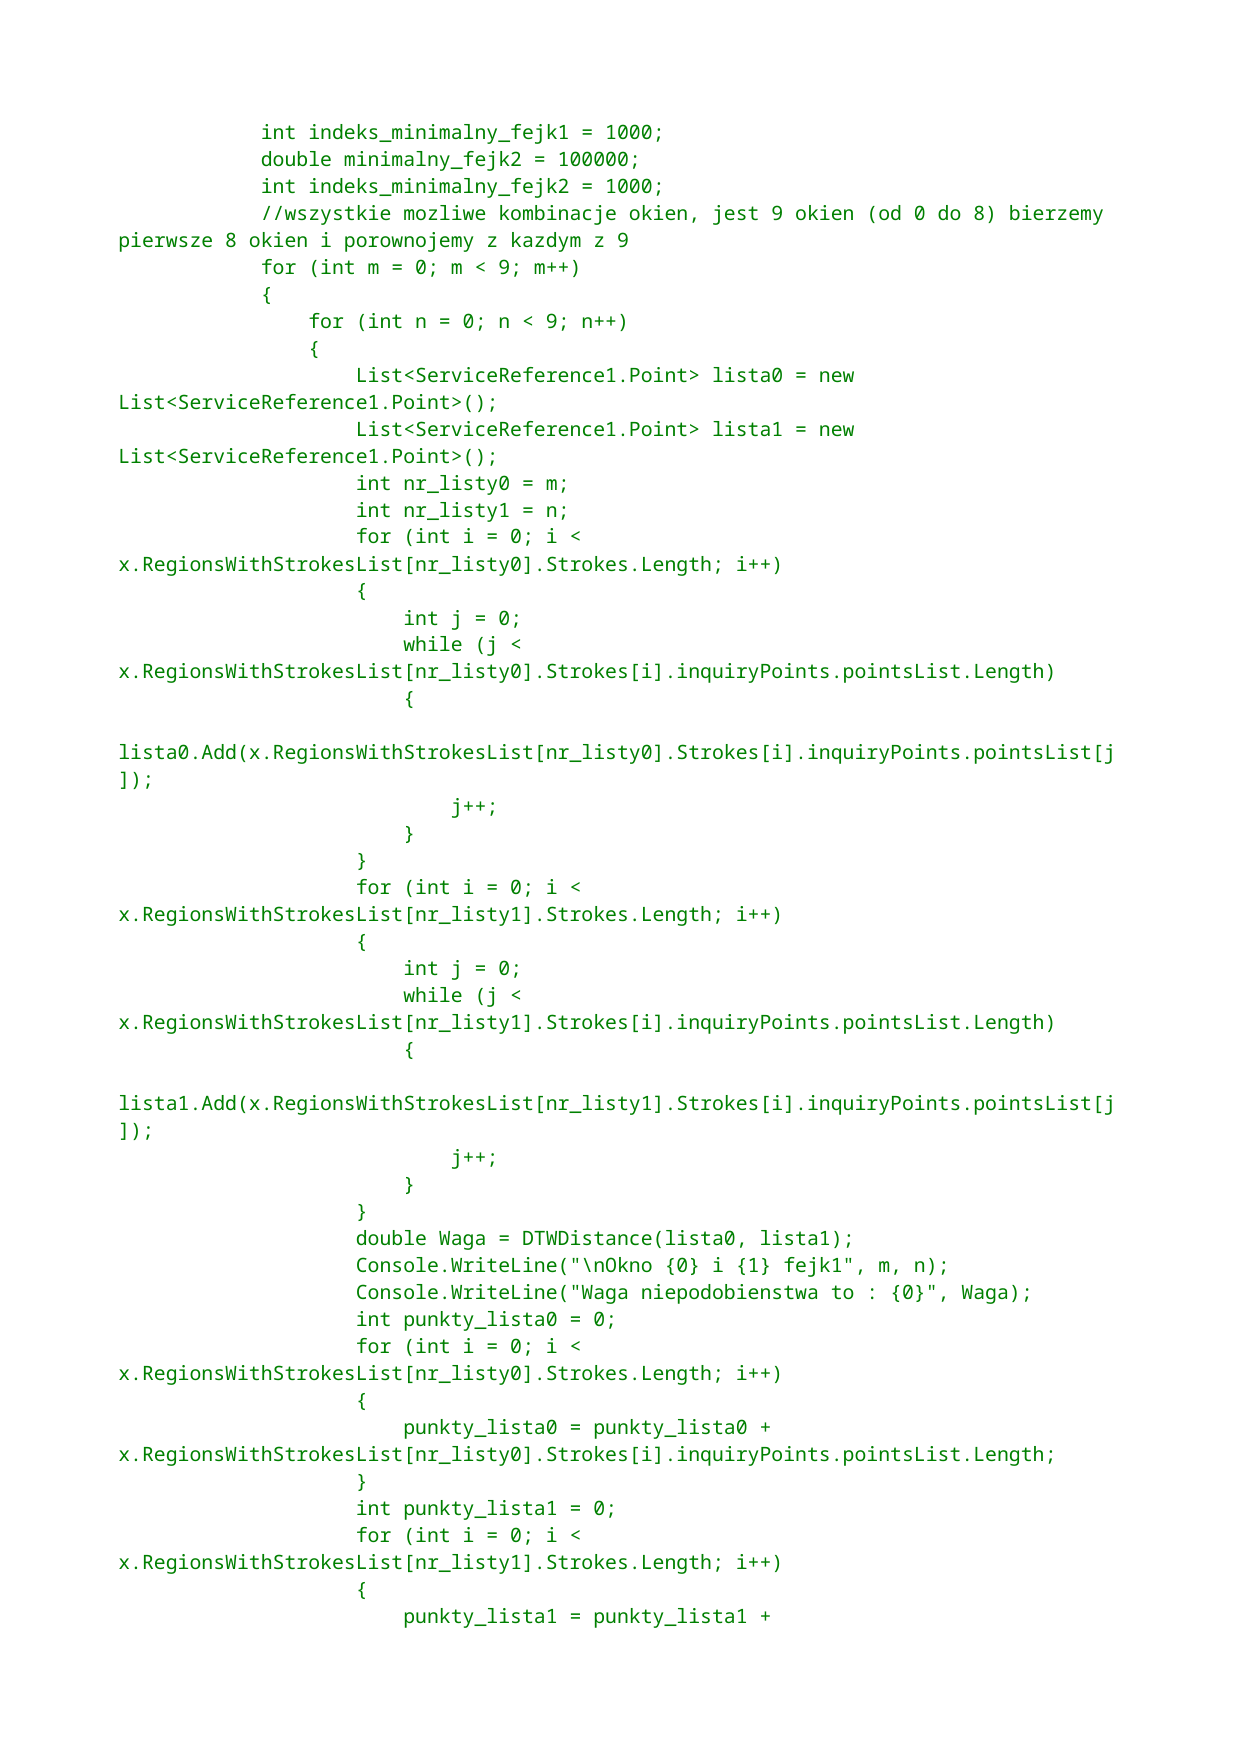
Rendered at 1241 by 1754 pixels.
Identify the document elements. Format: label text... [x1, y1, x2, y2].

text for (int n = 0; n < 9; n++) [118, 307, 1122, 334]
text { [118, 927, 1122, 954]
text { [118, 685, 1122, 712]
text } [118, 1197, 1122, 1224]
text int nr_listy0 = m; [118, 469, 1122, 496]
text for (int i = 0; i < x.RegionsWithStrokesList[nr_listy0].Strokes.Length; i++) [118, 1332, 1122, 1386]
text int punkty_lista0 = 0; [118, 1305, 1122, 1332]
text j++; [118, 793, 1122, 819]
text punkty_lista1 = punkty_lista1 + [118, 1602, 1122, 1629]
text int nr_listy1 = n; [118, 496, 1122, 523]
text { [118, 1575, 1122, 1602]
text } [118, 1467, 1122, 1494]
text double Waga = DTWDistance(lista0, lista1); [118, 1224, 1122, 1251]
text int punkty_lista1 = 0; [118, 1494, 1122, 1521]
text for (int m = 0; m < 9; m++) [118, 253, 1122, 280]
text lista0.Add(x.RegionsWithStrokesList[nr_listy0].Strokes[i].inquiryPoints.pointsList[j]); [118, 712, 1122, 793]
text while (j < x.RegionsWithStrokesList[nr_listy0].Strokes[i].inquiryPoints.pointsList.Length) [118, 631, 1122, 685]
text { [118, 1386, 1122, 1413]
text } [118, 1170, 1122, 1197]
text int indeks_minimalny_fejk2 = 1000; [118, 172, 1122, 199]
text j++; [118, 1143, 1122, 1170]
text int indeks_minimalny_fejk1 = 1000; [118, 118, 1122, 145]
text { [118, 334, 1122, 361]
text double minimalny_fejk2 = 100000; [118, 145, 1122, 172]
text for (int i = 0; i < x.RegionsWithStrokesList[nr_listy1].Strokes.Length; i++) [118, 1521, 1122, 1575]
text //wszystkie mozliwe kombinacje okien, jest 9 okien (od 0 do 8) bierzemy pierwsze 8 okien i porownojemy z kazdym z 9 [118, 199, 1122, 253]
text Console.WriteLine("Waga niepodobienstwa to : {0}", Waga); [118, 1278, 1122, 1305]
text int j = 0; [118, 954, 1122, 981]
text punkty_lista0 = punkty_lista0 + x.RegionsWithStrokesList[nr_listy0].Strokes[i].inquiryPoints.pointsList.Length; [118, 1413, 1122, 1467]
text List<ServiceReference1.Point> lista1 = new List<ServiceReference1.Point>(); [118, 415, 1122, 469]
text while (j < x.RegionsWithStrokesList[nr_listy1].Strokes[i].inquiryPoints.pointsList.Length) [118, 981, 1122, 1035]
text { [118, 1035, 1122, 1062]
text List<ServiceReference1.Point> lista0 = new List<ServiceReference1.Point>(); [118, 361, 1122, 415]
text for (int i = 0; i < x.RegionsWithStrokesList[nr_listy1].Strokes.Length; i++) [118, 873, 1122, 927]
text for (int i = 0; i < x.RegionsWithStrokesList[nr_listy0].Strokes.Length; i++) [118, 523, 1122, 577]
text { [118, 280, 1122, 307]
text } [118, 847, 1122, 873]
text { [118, 577, 1122, 604]
text } [118, 819, 1122, 847]
text lista1.Add(x.RegionsWithStrokesList[nr_listy1].Strokes[i].inquiryPoints.pointsList[j]); [118, 1062, 1122, 1143]
text Console.WriteLine("\nOkno {0} i {1} fejk1", m, n); [118, 1251, 1122, 1278]
text int j = 0; [118, 604, 1122, 631]
